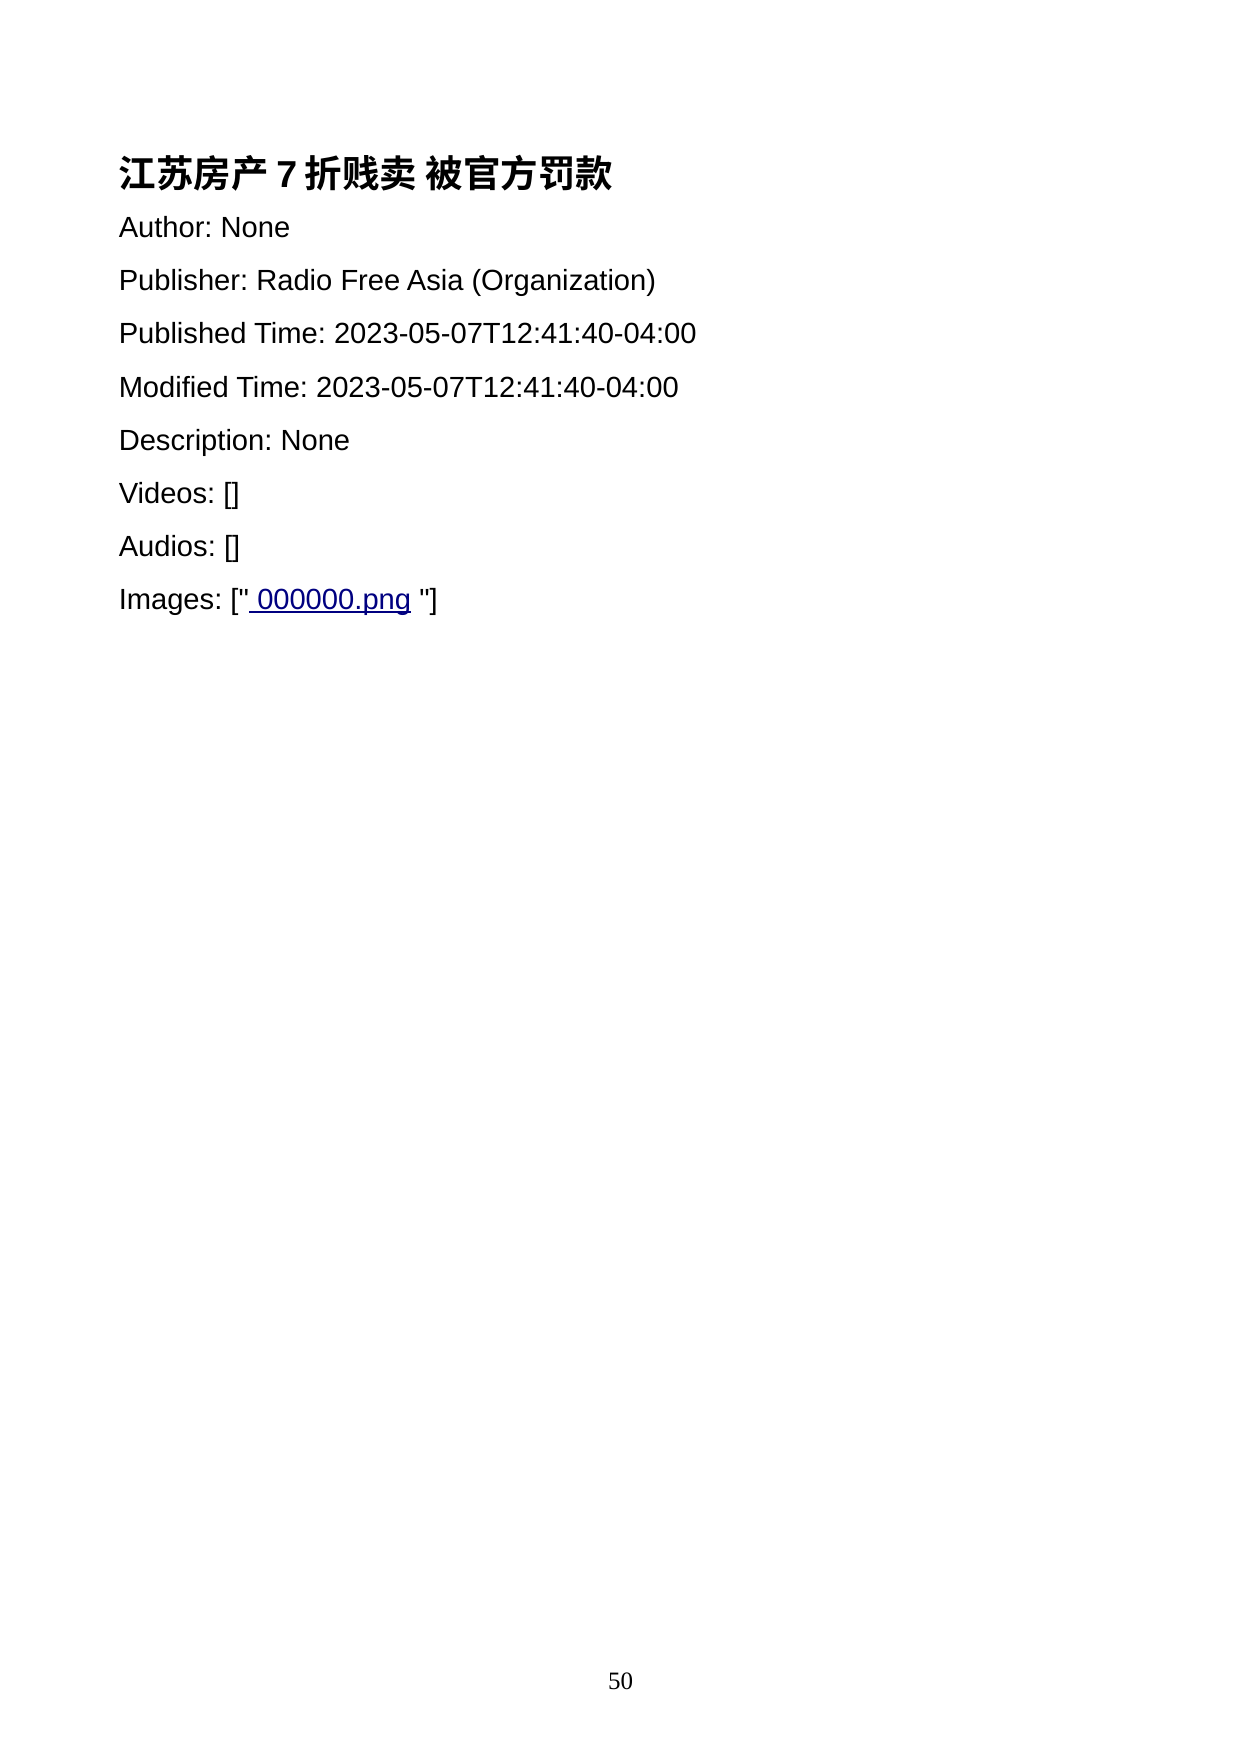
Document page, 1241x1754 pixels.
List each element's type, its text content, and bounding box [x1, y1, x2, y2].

text Author: None [118, 210, 1122, 244]
subtitle 江苏房产7折贱卖 被官方罚款 [118, 143, 1122, 198]
text Description: None [118, 423, 1122, 456]
text Modified Time: 2023-05-07T12:41:40-04:00 [118, 370, 1122, 403]
text Videos: [] [118, 476, 1122, 509]
text Audios: [] [118, 529, 1122, 563]
text Images: [" 000000.png "] [118, 582, 1122, 616]
text Published Time: 2023-05-07T12:41:40-04:00 [118, 317, 1122, 350]
text Publisher: Radio Free Asia (Organization) [118, 263, 1122, 297]
